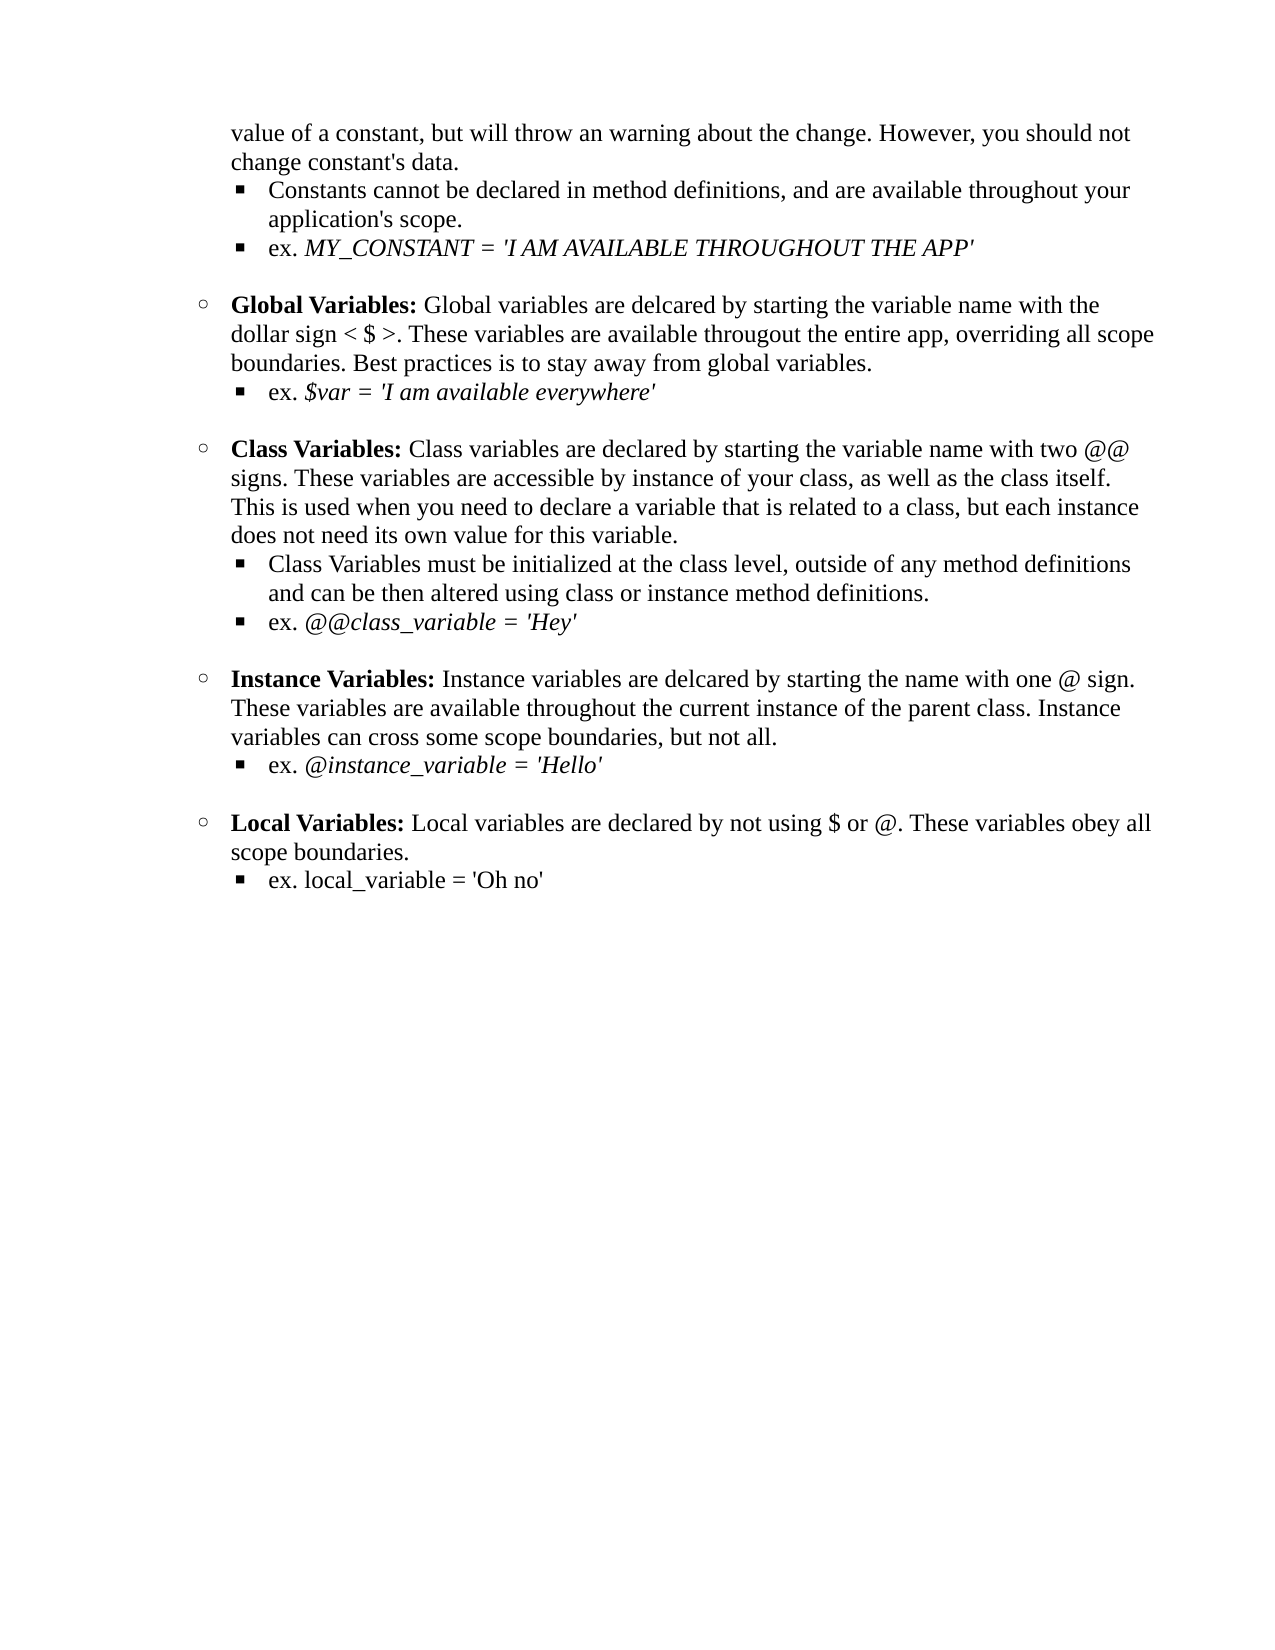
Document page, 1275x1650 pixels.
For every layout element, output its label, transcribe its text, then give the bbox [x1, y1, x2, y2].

list ex. @instance_variable = 'Hello' [231, 751, 1157, 779]
list ex. $var = 'I am available everywhere' [231, 377, 1157, 406]
list value of a constant, but will throw an warning about the change. However, you should not change constant's data. [193, 118, 1157, 176]
list Constants cannot be declared in method definitions, and are available throughout your application's scope. [231, 176, 1157, 233]
list Local Variables: Local variables are declared by not using $ or @. These variables obey all scope boundaries. [193, 808, 1157, 866]
list Instance Variables: Instance variables are delcared by starting the name with one @ sign. These variables are available throughout the current instance of the parent class. Instance variables can cross some scope boundaries, but not all. [193, 664, 1157, 751]
list ex. local_variable = 'Oh no' [231, 866, 1157, 894]
list ex. MY_CONSTANT = 'I AM AVAILABLE THROUGHOUT THE APP' [231, 233, 1157, 262]
list Class Variables: Class variables are declared by starting the variable name with two @@ signs. These variables are accessible by instance of your class, as well as the class itself. This is used when you need to declare a variable that is related to a class, but each instance does not need its own value for this variable. [193, 434, 1157, 549]
list Global Variables: Global variables are delcared by starting the variable name with the dollar sign < $ >. These variables are available througout the entire app, overriding all scope boundaries. Best practices is to stay away from global variables. [193, 291, 1157, 377]
list Class Variables must be initialized at the class level, outside of any method definitions and can be then altered using class or instance method definitions. [231, 549, 1157, 607]
list ex. @@class_variable = 'Hey' [231, 607, 1157, 636]
